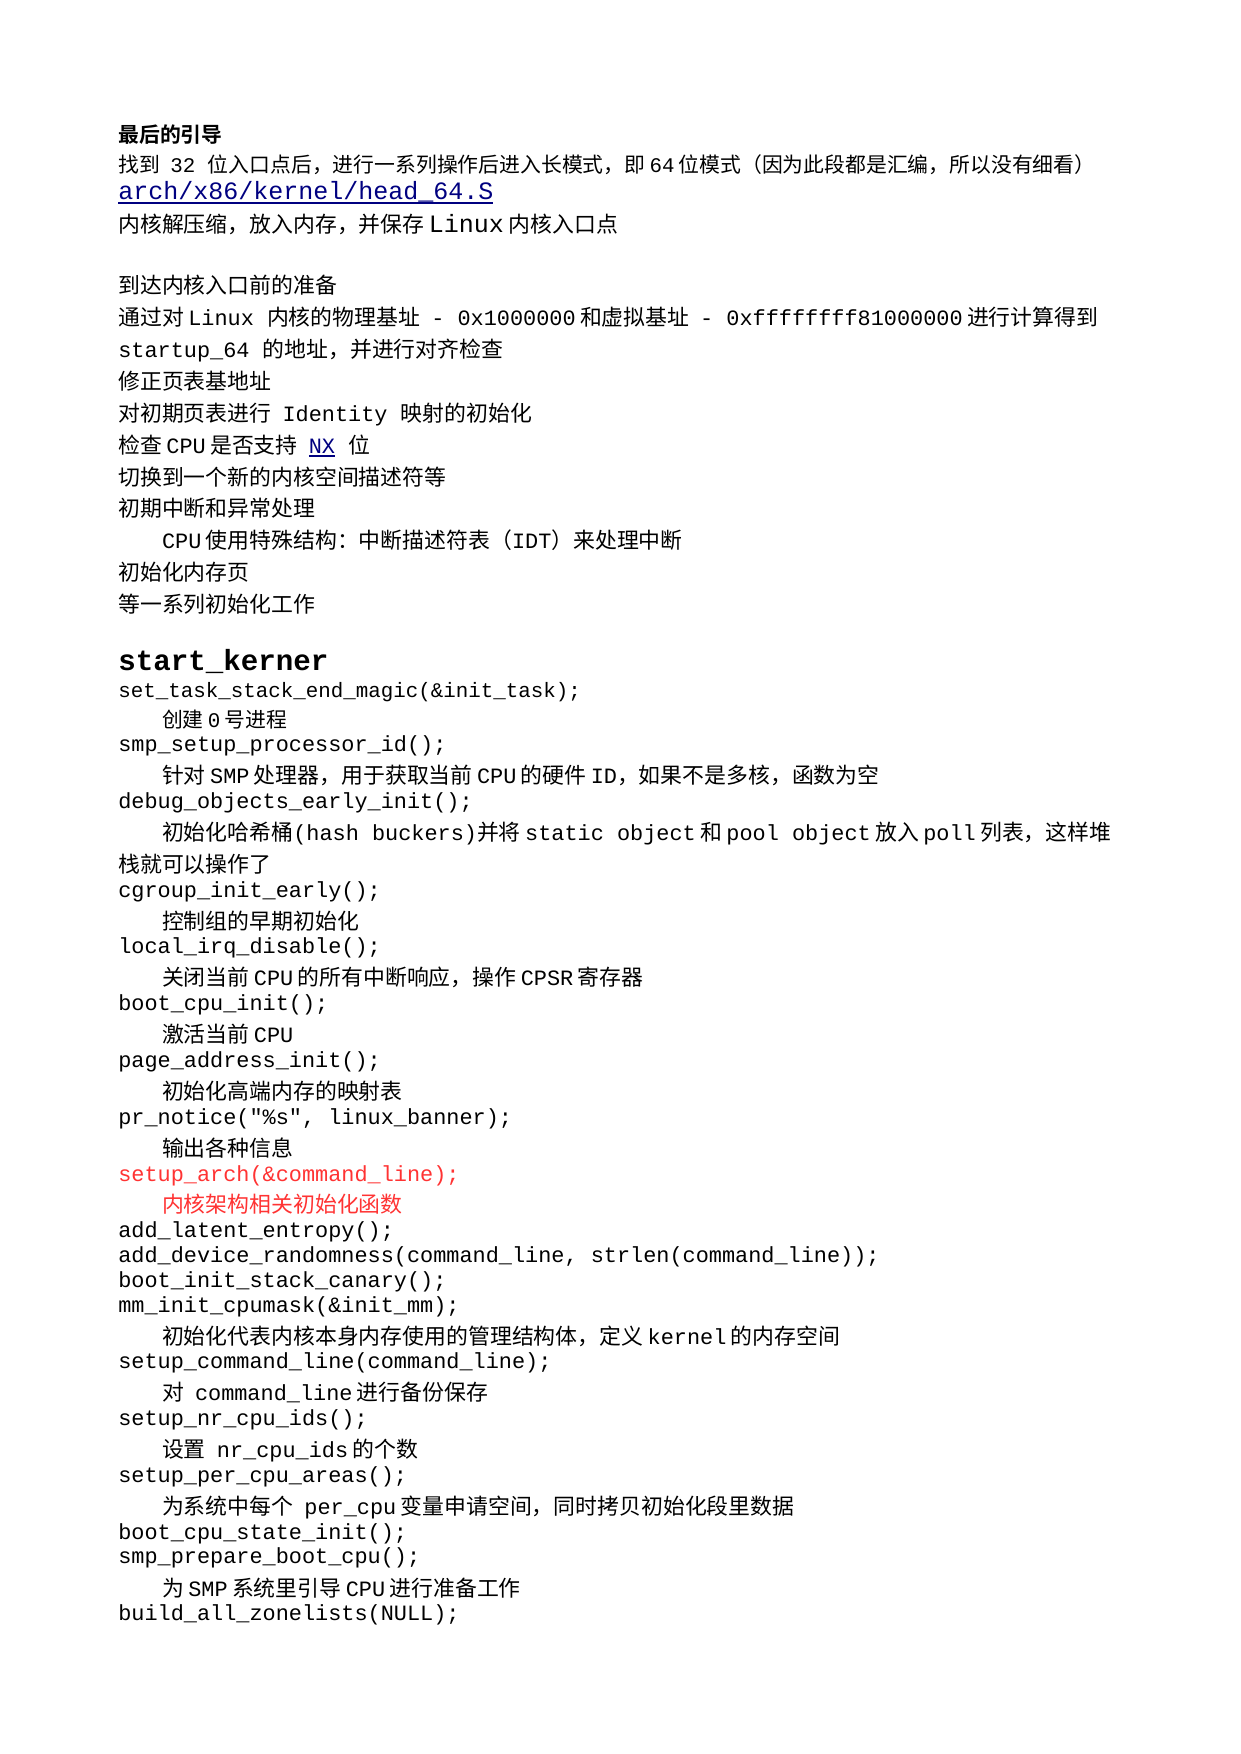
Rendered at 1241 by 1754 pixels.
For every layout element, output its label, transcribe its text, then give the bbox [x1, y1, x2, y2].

text setup_arch(&command_line); [118, 1163, 1122, 1187]
text 初期中断和异常处理 [118, 491, 1122, 523]
text 对 command_line进行备份保存 [118, 1375, 1122, 1407]
text debug_objects_early_init(); [118, 790, 1122, 815]
text 关闭当前CPU的所有中断响应，操作CPSR寄存器 [118, 960, 1122, 992]
text pr_notice("%s", linux_banner); [118, 1106, 1122, 1131]
text 内核解压缩，放入内存，并保存Linux内核入口点 [118, 207, 1122, 240]
text 初始化高端内存的映射表 [118, 1074, 1122, 1106]
text setup_per_cpu_areas(); [118, 1464, 1122, 1489]
text 针对SMP处理器，用于获取当前CPU的硬件ID，如果不是多核，函数为空 [118, 758, 1122, 790]
text 内核架构相关初始化函数 [118, 1187, 1122, 1219]
text cgroup_init_early(); [118, 879, 1122, 904]
text 通过对Linux 内核的物理基址 - 0x1000000和虚拟基址 - 0xffffffff81000000进行计算得到startup_64 的地址，并进行对齐检查 [118, 300, 1122, 364]
text boot_cpu_state_init(); [118, 1521, 1122, 1546]
text smp_prepare_boot_cpu(); [118, 1546, 1122, 1571]
text 初始化内存页 [118, 555, 1122, 587]
text start_kerner [118, 647, 1122, 679]
text CPU使用特殊结构：中断描述符表（IDT）来处理中断 [118, 523, 1122, 555]
text 到达内核入口前的准备 [118, 268, 1122, 300]
text 找到 32 位入口点后，进行一系列操作后进入长模式，即64位模式（因为此段都是汇编，所以没有细看） [118, 148, 1122, 179]
text 修正页表基地址 [118, 364, 1122, 396]
text add_latent_entropy(); [118, 1219, 1122, 1244]
text set_task_stack_end_magic(&init_task); [118, 679, 1122, 703]
text 初始化代表内核本身内存使用的管理结构体，定义kernel的内存空间 [118, 1319, 1122, 1351]
text smp_setup_processor_id(); [118, 734, 1122, 758]
text 为系统中每个 per_cpu变量申请空间，同时拷贝初始化段里数据 [118, 1489, 1122, 1521]
text local_irq_disable(); [118, 936, 1122, 960]
text 为SMP系统里引导CPU进行准备工作 [118, 1571, 1122, 1602]
text 控制组的早期初始化 [118, 904, 1122, 936]
text 检查CPU是否支持 NX 位 [118, 428, 1122, 459]
text 激活当前CPU [118, 1017, 1122, 1049]
text 最后的引导 [118, 118, 1122, 148]
text 切换到一个新的内核空间描述符等 [118, 459, 1122, 491]
text page_address_init(); [118, 1049, 1122, 1074]
text build_all_zonelists(NULL); [118, 1602, 1122, 1627]
text boot_cpu_init(); [118, 992, 1122, 1017]
text 初始化哈希桶(hash buckers)并将static object和pool object放入poll列表，这样堆栈就可以操作了 [118, 815, 1122, 879]
text 对初期页表进行 Identity 映射的初始化 [118, 396, 1122, 428]
text add_device_randomness(command_line, strlen(command_line)); [118, 1244, 1122, 1269]
text setup_nr_cpu_ids(); [118, 1407, 1122, 1432]
text 设置 nr_cpu_ids的个数 [118, 1432, 1122, 1464]
text arch/x86/kernel/head_64.S [118, 179, 1122, 207]
text 创建0号进程 [118, 703, 1122, 734]
text 输出各种信息 [118, 1131, 1122, 1163]
text boot_init_stack_canary(); [118, 1269, 1122, 1294]
text mm_init_cpumask(&init_mm); [118, 1294, 1122, 1319]
text 等一系列初始化工作 [118, 587, 1122, 618]
text setup_command_line(command_line); [118, 1351, 1122, 1375]
